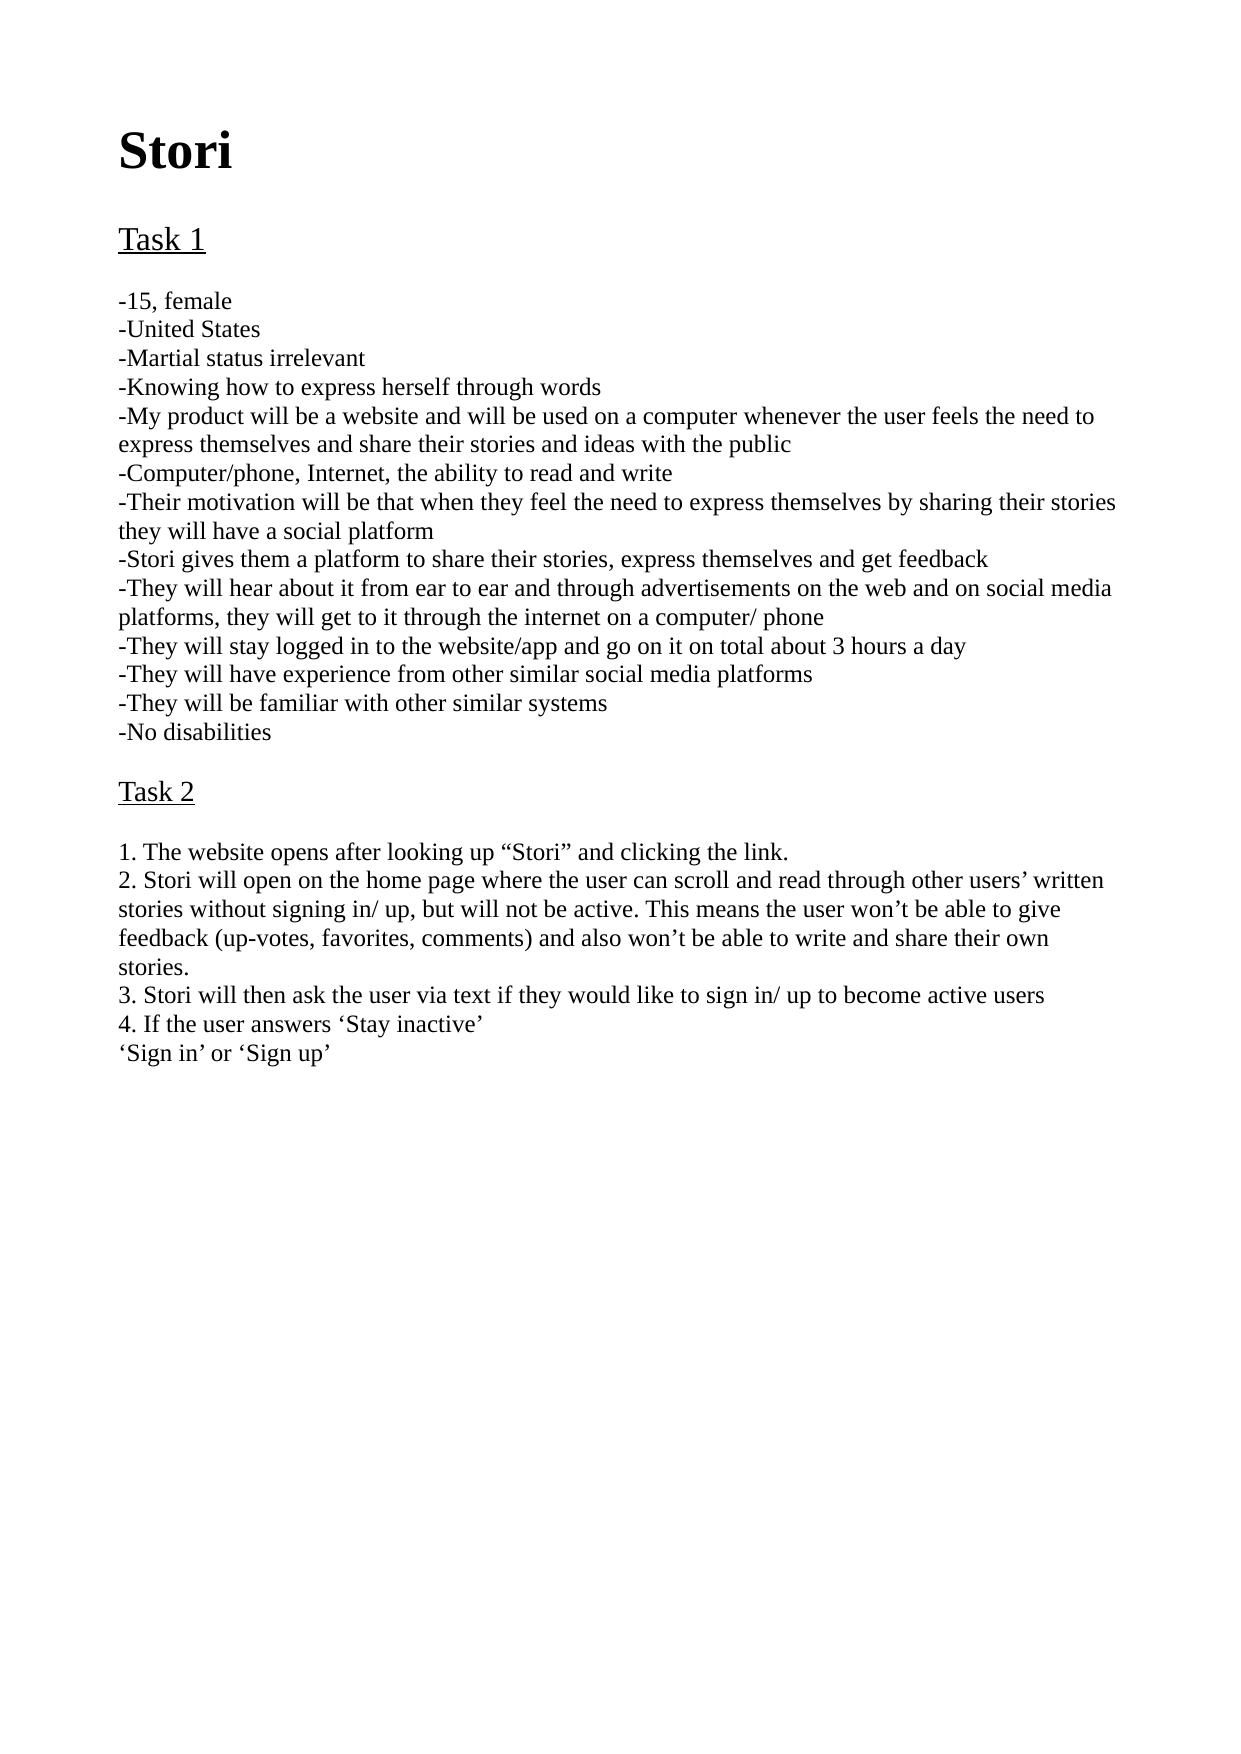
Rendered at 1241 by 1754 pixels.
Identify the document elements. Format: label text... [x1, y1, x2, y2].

text 2. Stori will open on the home page where the user can scroll and read through other users’ written stories without signing in/ up, but will not be active. This means the user won’t be able to give feedback (up-votes, favorites, comments) and also won’t be able to write and share their own stories. [118, 866, 1122, 981]
text -United States [118, 314, 1122, 343]
text -Their motivation will be that when they feel the need to express themselves by sharing their stories they will have a social platform [118, 487, 1122, 544]
text -No disabilities [118, 717, 1122, 746]
text -Knowing how to express herself through words [118, 372, 1122, 401]
text -They will stay logged in to the website/app and go on it on total about 3 hours a day [118, 631, 1122, 659]
text ‘Sign in’ or ‘Sign up’ [118, 1038, 1122, 1067]
text Task 1 [118, 219, 1122, 257]
text 4. If the user answers ‘Stay inactive’ [118, 1009, 1122, 1038]
text -Martial status irrelevant [118, 343, 1122, 372]
text 3. Stori will then ask the user via text if they would like to sign in/ up to become active users [118, 981, 1122, 1009]
text -They will hear about it from ear to ear and through advertisements on the web and on social media platforms, they will get to it through the internet on a computer/ phone [118, 573, 1122, 631]
text Task 2 [118, 774, 1122, 808]
text -They will be familiar with other similar systems [118, 688, 1122, 717]
text -Stori gives them a platform to share their stories, express themselves and get feedback [118, 544, 1122, 573]
text -15, female [118, 286, 1122, 314]
text -My product will be a website and will be used on a computer whenever the user feels the need to express themselves and share their stories and ideas with the public [118, 401, 1122, 458]
text -Computer/phone, Internet, the ability to read and write [118, 458, 1122, 487]
text 1. The website opens after looking up “Stori” and clicking the link. [118, 837, 1122, 866]
text Stori [118, 118, 1122, 180]
text -They will have experience from other similar social media platforms [118, 659, 1122, 688]
